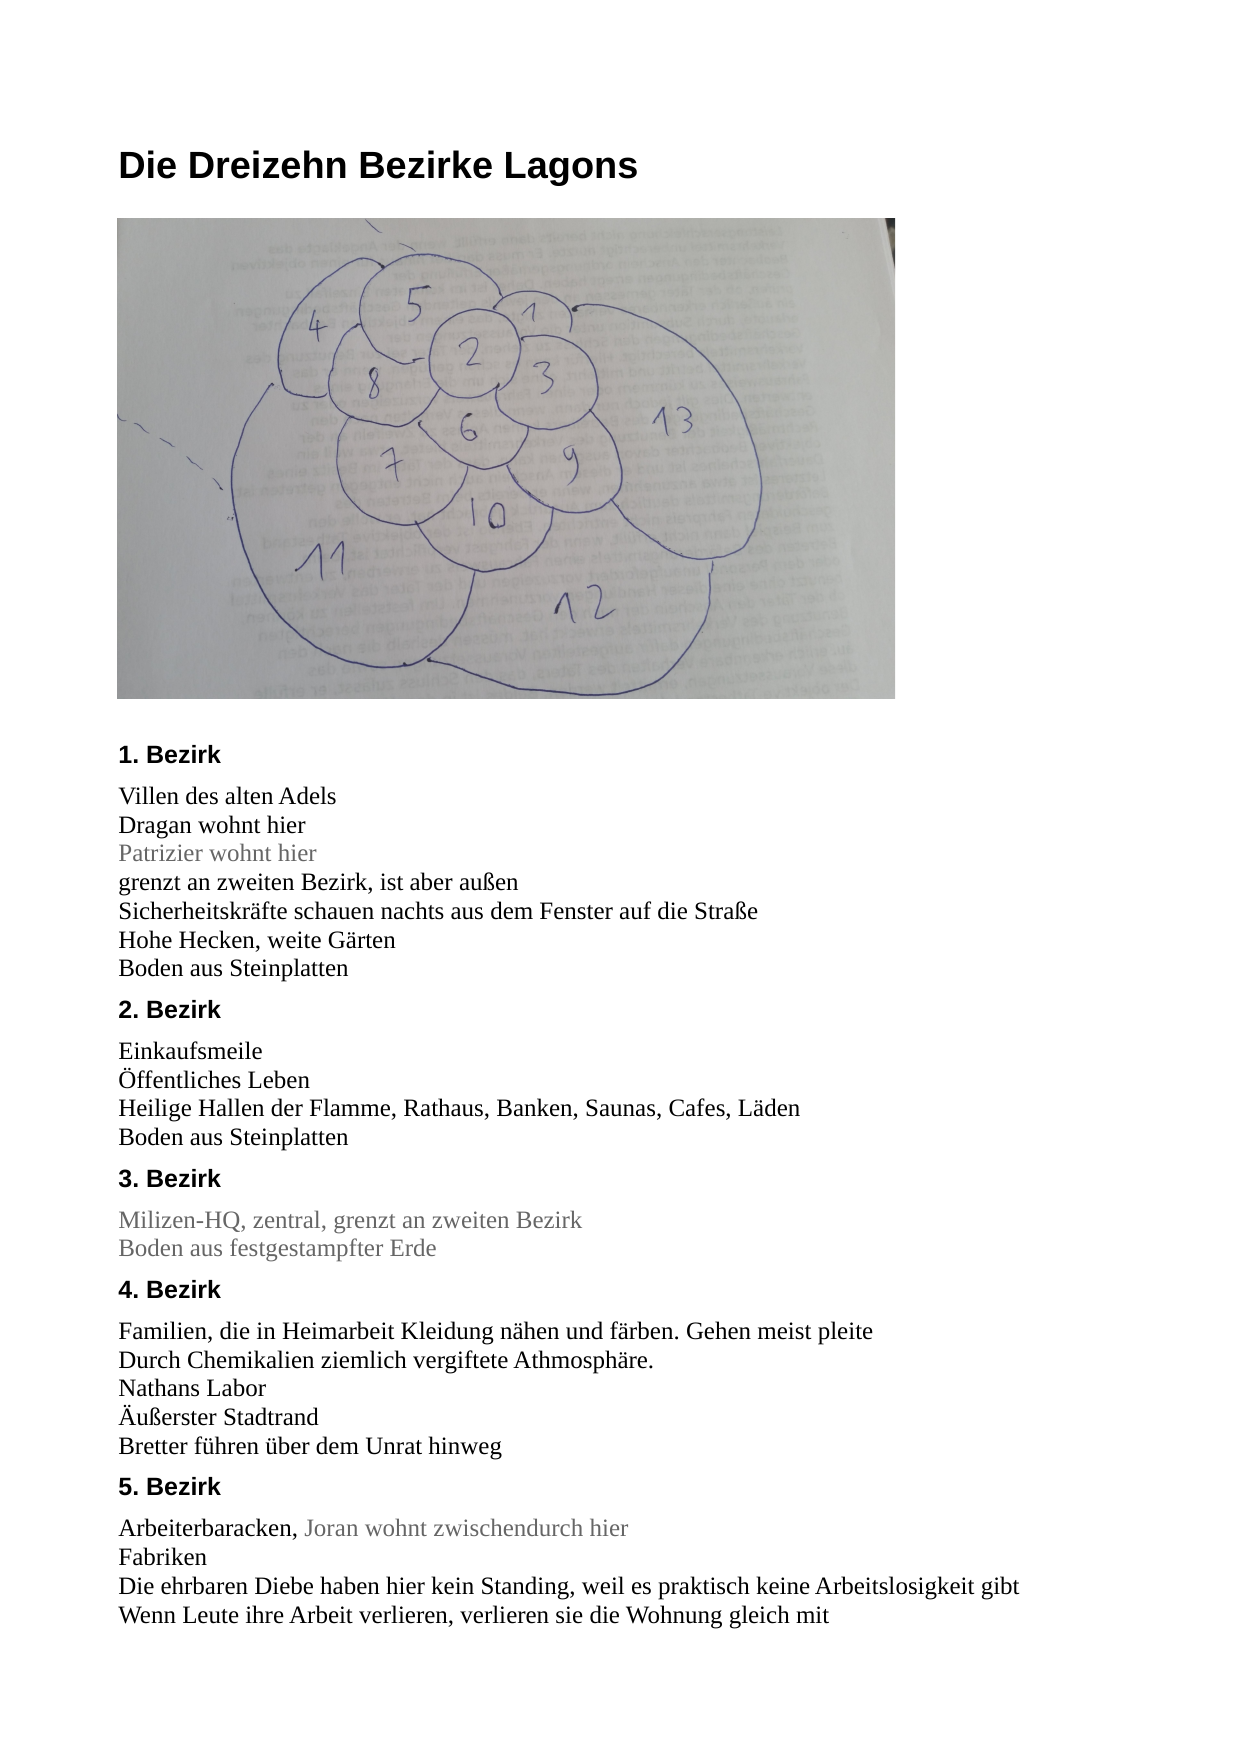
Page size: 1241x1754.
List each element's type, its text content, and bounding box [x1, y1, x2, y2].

text Nathans Labor [118, 1373, 1122, 1402]
text Einkaufsmeile [118, 1036, 1122, 1065]
text Boden aus Steinplatten [118, 1122, 1122, 1151]
text Wenn Leute ihre Arbeit verlieren, verlieren sie die Wohnung gleich mit [118, 1600, 1122, 1628]
text Boden aus festgestampfter Erde [118, 1233, 1122, 1262]
subtitle 4. Bezirk [118, 1275, 1122, 1303]
text Hohe Hecken, weite Gärten [118, 925, 1122, 953]
subtitle 1. Bezirk [118, 740, 1122, 768]
subtitle Die Dreizehn Bezirke Lagons [118, 143, 1122, 187]
picture [117, 218, 896, 699]
text Boden aus Steinplatten [118, 953, 1122, 982]
text Öffentliches Leben [118, 1065, 1122, 1093]
text Dragan wohnt hier [118, 810, 1122, 838]
text Durch Chemikalien ziemlich vergiftete Athmosphäre. [118, 1345, 1122, 1373]
text Fabriken [118, 1542, 1122, 1571]
text Patrizier wohnt hier [118, 838, 1122, 867]
subtitle 2. Bezirk [118, 995, 1122, 1023]
text Bretter führen über dem Unrat hinweg [118, 1431, 1122, 1460]
text Heilige Hallen der Flamme, Rathaus, Banken, Saunas, Cafes, Läden [118, 1093, 1122, 1122]
text grenzt an zweiten Bezirk, ist aber außen [118, 867, 1122, 896]
text Arbeiterbaracken, Joran wohnt zwischendurch hier [118, 1513, 1122, 1542]
subtitle 5. Bezirk [118, 1472, 1122, 1501]
text Familien, die in Heimarbeit Kleidung nähen und färben. Gehen meist pleite [118, 1316, 1122, 1345]
text Die ehrbaren Diebe haben hier kein Standing, weil es praktisch keine Arbeitslosigkeit gibt [118, 1571, 1122, 1600]
subtitle 3. Bezirk [118, 1163, 1122, 1192]
text Milizen-HQ, zentral, grenzt an zweiten Bezirk [118, 1205, 1122, 1233]
text Villen des alten Adels [118, 781, 1122, 810]
text Sicherheitskräfte schauen nachts aus dem Fenster auf die Straße [118, 896, 1122, 925]
text Äußerster Stadtrand [118, 1402, 1122, 1431]
